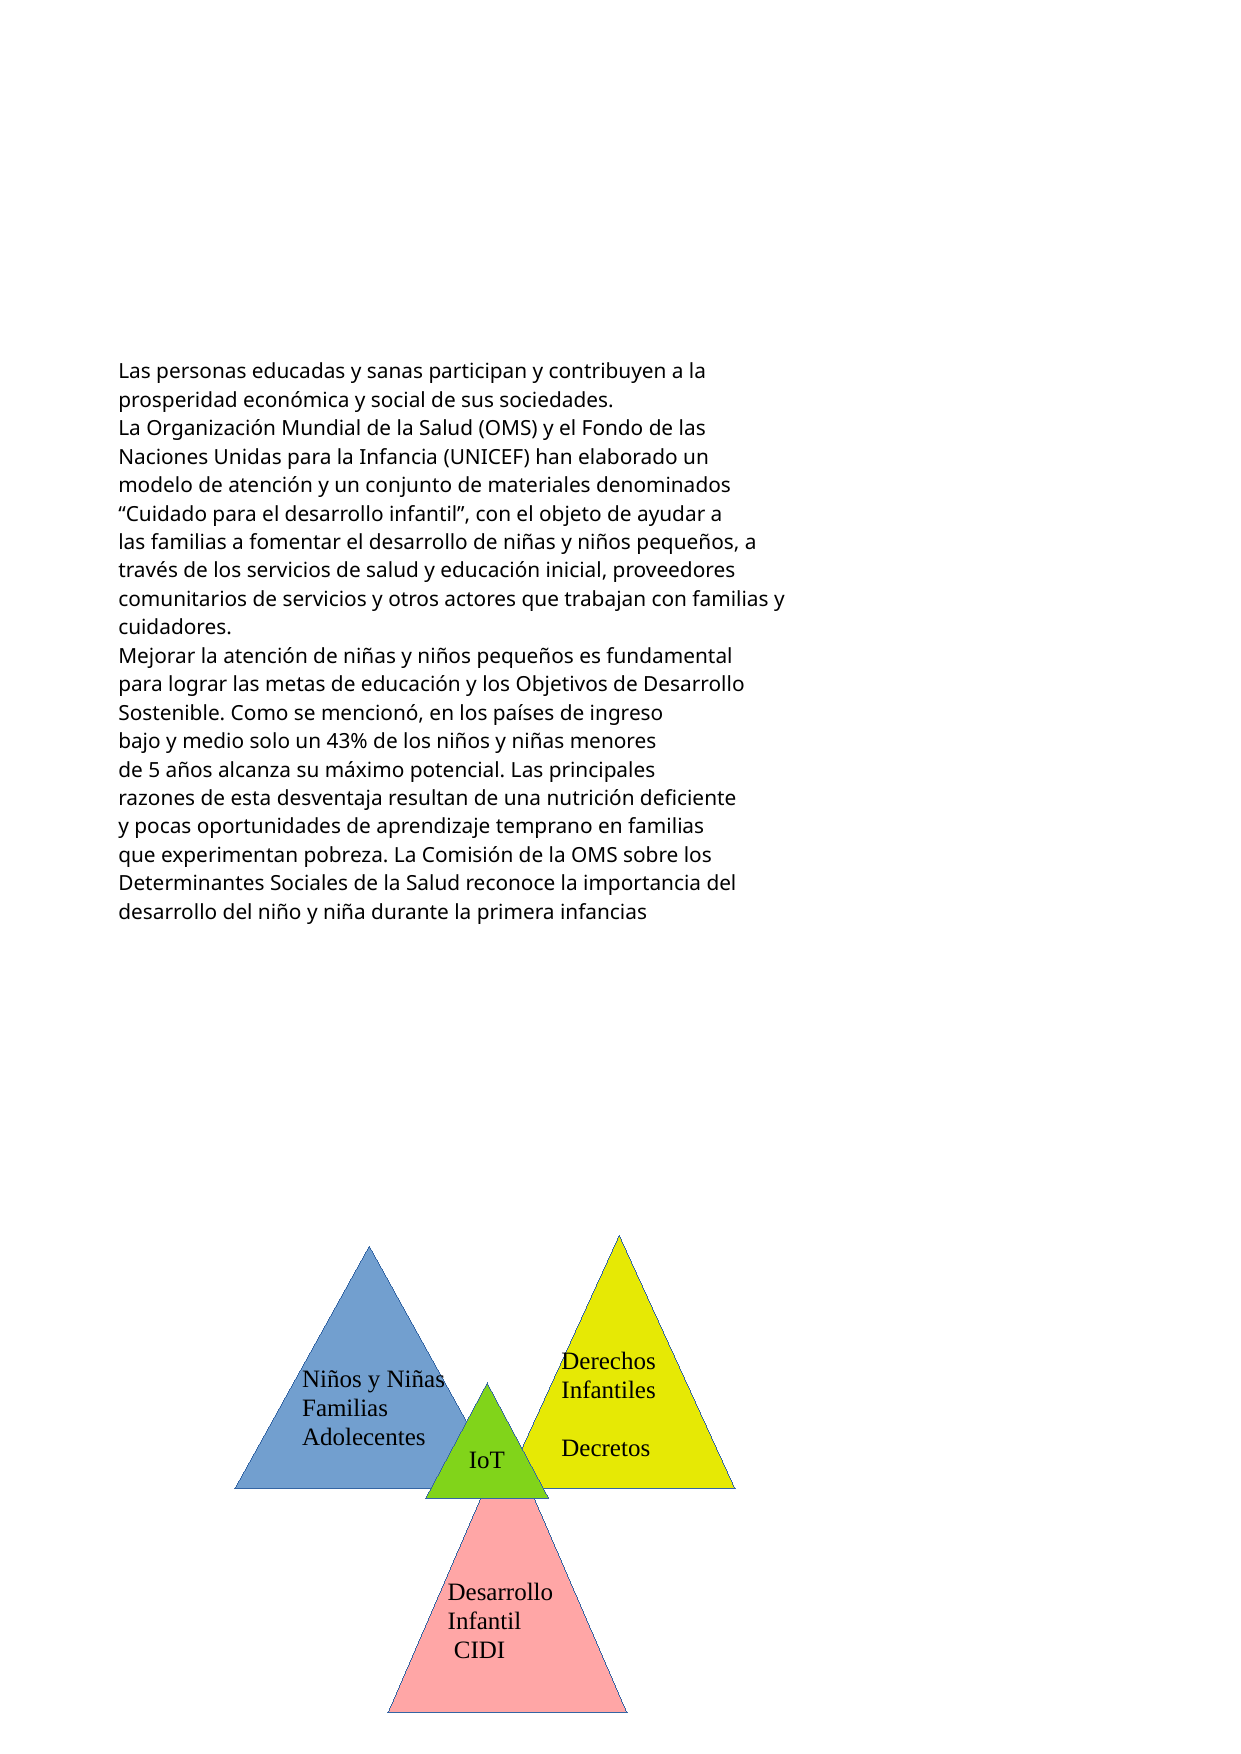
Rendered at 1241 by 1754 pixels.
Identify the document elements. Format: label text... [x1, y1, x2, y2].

text desarrollo del niño y niña durante la primera infancias [118, 897, 1123, 925]
text que experimentan pobreza. La Comisión de la OMS sobre los [118, 840, 1123, 868]
text y pocas oportunidades de aprendizaje temprano en familias [118, 812, 1123, 840]
text cuidadores. [118, 612, 1123, 641]
text bajo y medio solo un 43% de los niños y niñas menores [118, 726, 1123, 755]
text Determinantes Sociales de la Salud reconoce la importancia del [118, 868, 1123, 897]
text Mejorar la atención de niñas y niños pequeños es fundamental [118, 641, 1123, 669]
text prosperidad económica y social de sus sociedades. [118, 385, 1123, 413]
text de 5 años alcanza su máximo potencial. Las principales [118, 755, 1123, 783]
text Naciones Unidas para la Infancia (UNICEF) han elaborado un [118, 442, 1123, 470]
text “Cuidado para el desarrollo infantil”, con el objeto de ayudar a [118, 499, 1123, 527]
text Las personas educadas y sanas participan y contribuyen a la [118, 357, 1123, 385]
text las familias a fomentar el desarrollo de niñas y niños pequeños, a [118, 527, 1123, 556]
text comunitarios de servicios y otros actores que trabajan con familias y [118, 584, 1123, 612]
text para lograr las metas de educación y los Objetivos de Desarrollo [118, 669, 1123, 698]
text La Organización Mundial de la Salud (OMS) y el Fondo de las [118, 413, 1123, 442]
text modelo de atención y un conjunto de materiales denominados [118, 470, 1123, 499]
text través de los servicios de salud y educación inicial, proveedores [118, 556, 1123, 584]
text razones de esta desventaja resultan de una nutrición deficiente [118, 783, 1123, 812]
text Sostenible. Como se mencionó, en los países de ingreso [118, 698, 1123, 726]
